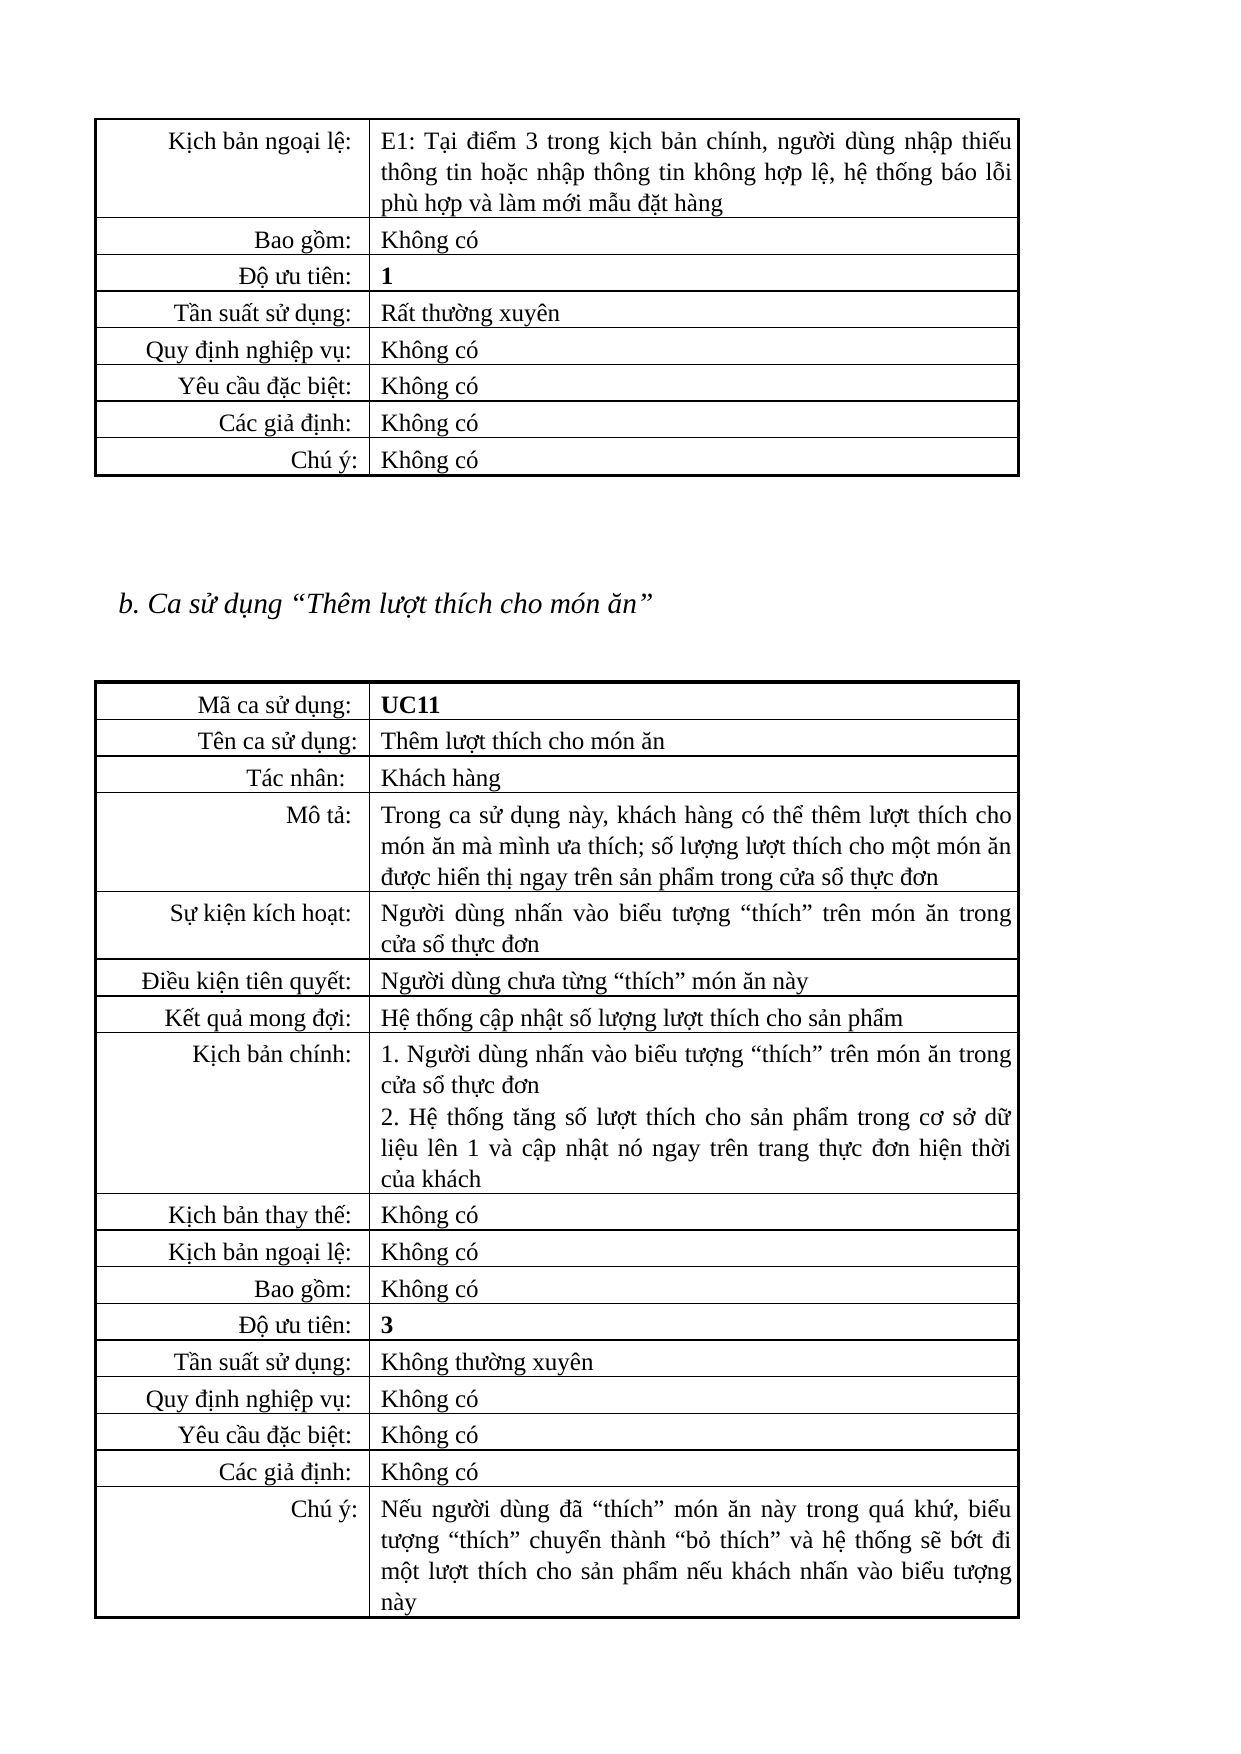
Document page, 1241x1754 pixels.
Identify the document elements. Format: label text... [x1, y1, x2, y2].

subtitle b. Ca sử dụng “Thêm lượt thích cho món ăn” [118, 586, 1122, 620]
table_cell Các giả định: [97, 402, 369, 437]
table_cell Các giả định: [97, 1451, 369, 1486]
table_cell Yêu cầu đặc biệt: [97, 1414, 369, 1449]
table_cell Không có [370, 328, 1017, 363]
table_cell Người dùng chưa từng “thích” món ăn này [370, 960, 1017, 995]
table_cell Yêu cầu đặc biệt: [97, 365, 369, 400]
table_cell Không có [370, 1267, 1017, 1302]
table_cell Không có [370, 438, 1017, 473]
table_cell 1 [370, 255, 1017, 290]
table_cell Không có [370, 365, 1017, 400]
table_cell Sự kiện kích hoạt: [97, 892, 369, 958]
table_cell Quy định nghiệp vụ: [97, 328, 369, 363]
table_cell Nếu người dùng đã “thích” món ăn này trong quá khứ, biểu tượng “thích” chuyển thành “bỏ thích” và hệ thống sẽ bớt đi một lượt thích cho sản phẩm nếu khách nhấn vào biểu tượng này [370, 1487, 1017, 1616]
table_header UC11 [370, 684, 1017, 718]
table_cell Tần suất sử dụng: [97, 292, 369, 327]
table_cell Bao gồm: [97, 1267, 369, 1302]
table_cell Hệ thống cập nhật số lượng lượt thích cho sản phẩm [370, 997, 1017, 1032]
table_cell Kết quả mong đợi: [97, 997, 369, 1032]
table_cell Không có [370, 1451, 1017, 1486]
table_cell Không có [370, 1231, 1017, 1266]
table_cell Điều kiện tiên quyết: [97, 960, 369, 995]
table_cell Mô tả: [97, 793, 369, 891]
table_cell Không có [370, 1194, 1017, 1229]
table_cell Độ ưu tiên: [97, 1304, 369, 1339]
table_cell 1. Người dùng nhấn vào biểu tượng “thích” trên món ăn trong cửa sổ thực đơn 2. Hệ thống tăng số lượt thích cho sản phẩm trong cơ sở dữ liệu lên 1 và cập nhật nó ngay trên trang thực đơn hiện thời của khách [370, 1033, 1017, 1192]
table_cell Tần suất sử dụng: [97, 1341, 369, 1376]
table_cell Không có [370, 1377, 1017, 1412]
table_cell 3 [370, 1304, 1017, 1339]
table_cell Người dùng nhấn vào biểu tượng “thích” trên món ăn trong cửa sổ thực đơn [370, 892, 1017, 958]
table_cell Tác nhân: [97, 757, 369, 792]
table_cell Độ ưu tiên: [97, 255, 369, 290]
table_cell Tên ca sử dụng: [97, 720, 369, 755]
table_cell Thêm lượt thích cho món ăn [370, 720, 1017, 755]
table_cell Khách hàng [370, 757, 1017, 792]
table_cell Rất thường xuyên [370, 292, 1017, 327]
table_cell Chú ý: [97, 1487, 369, 1616]
table_cell Không thường xuyên [370, 1341, 1017, 1376]
table_cell Không có [370, 402, 1017, 437]
table_cell Không có [370, 218, 1017, 253]
table_cell Kịch bản ngoại lệ: [97, 1231, 369, 1266]
table_cell Không có [370, 1414, 1017, 1449]
table_cell Quy định nghiệp vụ: [97, 1377, 369, 1412]
table_cell Kịch bản chính: [97, 1033, 369, 1192]
table_cell Chú ý: [97, 438, 369, 473]
table_cell Trong ca sử dụng này, khách hàng có thể thêm lượt thích cho món ăn mà mình ưa thích; số lượng lượt thích cho một món ăn được hiển thị ngay trên sản phẩm trong cửa sổ thực đơn [370, 793, 1017, 891]
table_cell Kịch bản thay thế: [97, 1194, 369, 1229]
table_cell Bao gồm: [97, 218, 369, 253]
table_cell E1: Tại điểm 3 trong kịch bản chính, người dùng nhập thiếu thông tin hoặc nhập thông tin không hợp lệ, hệ thống báo lỗi phù hợp và làm mới mẫu đặt hàng [370, 120, 1017, 217]
table_cell Kịch bản ngoại lệ: [97, 120, 369, 217]
table_header Mã ca sử dụng: [97, 684, 369, 718]
